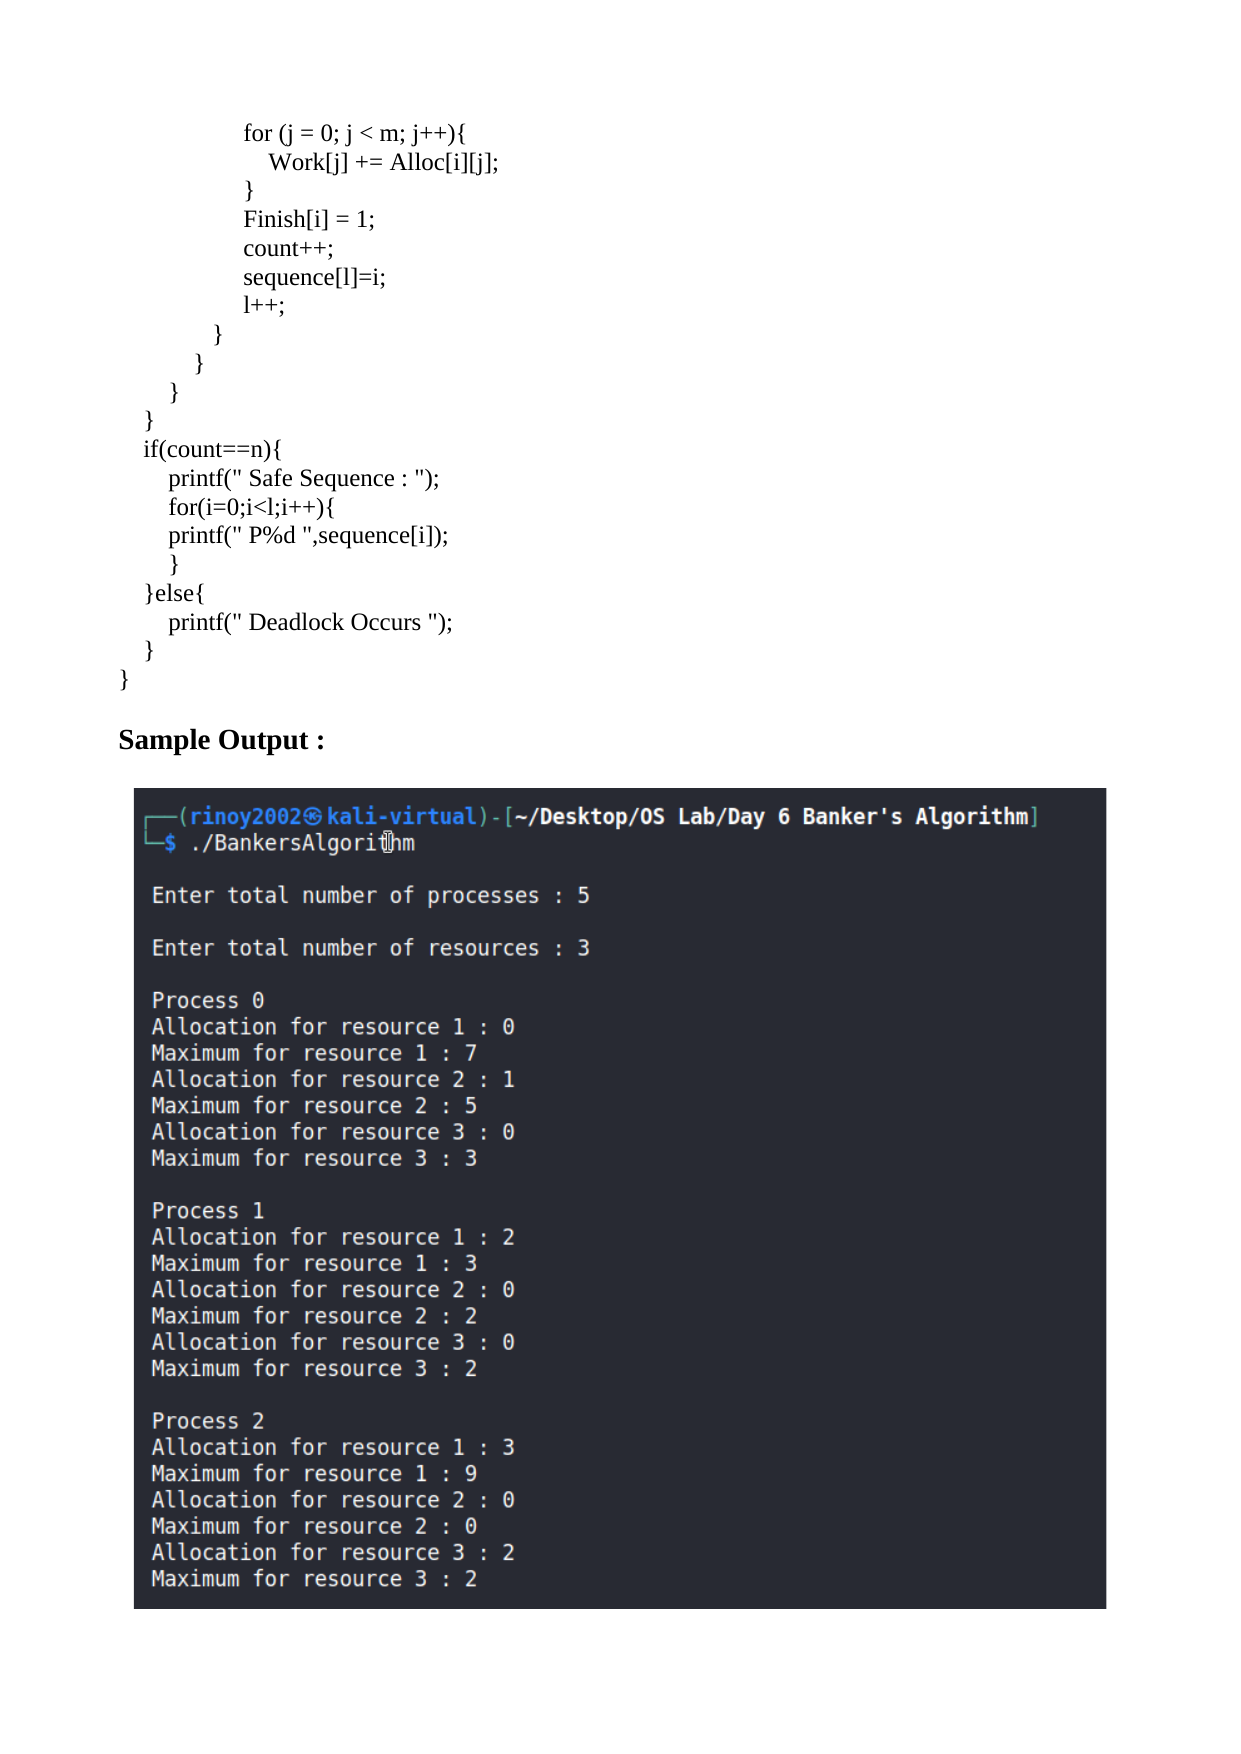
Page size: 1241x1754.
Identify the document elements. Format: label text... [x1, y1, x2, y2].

picture [133, 788, 1107, 1609]
text Sample Output : [118, 722, 1122, 755]
text for (j = 0; j < m; j++){ Work[j] += Alloc[i][j]; } Finish[i] = 1; count++; sequence[l]=i; l++; } } } } if(count==n){ printf(" Safe Sequence : "); for(i=0;i<l;i++){ printf(" P%d ",sequence[i]); } }else{ printf(" Deadlock Occurs "); } } [118, 118, 1122, 722]
